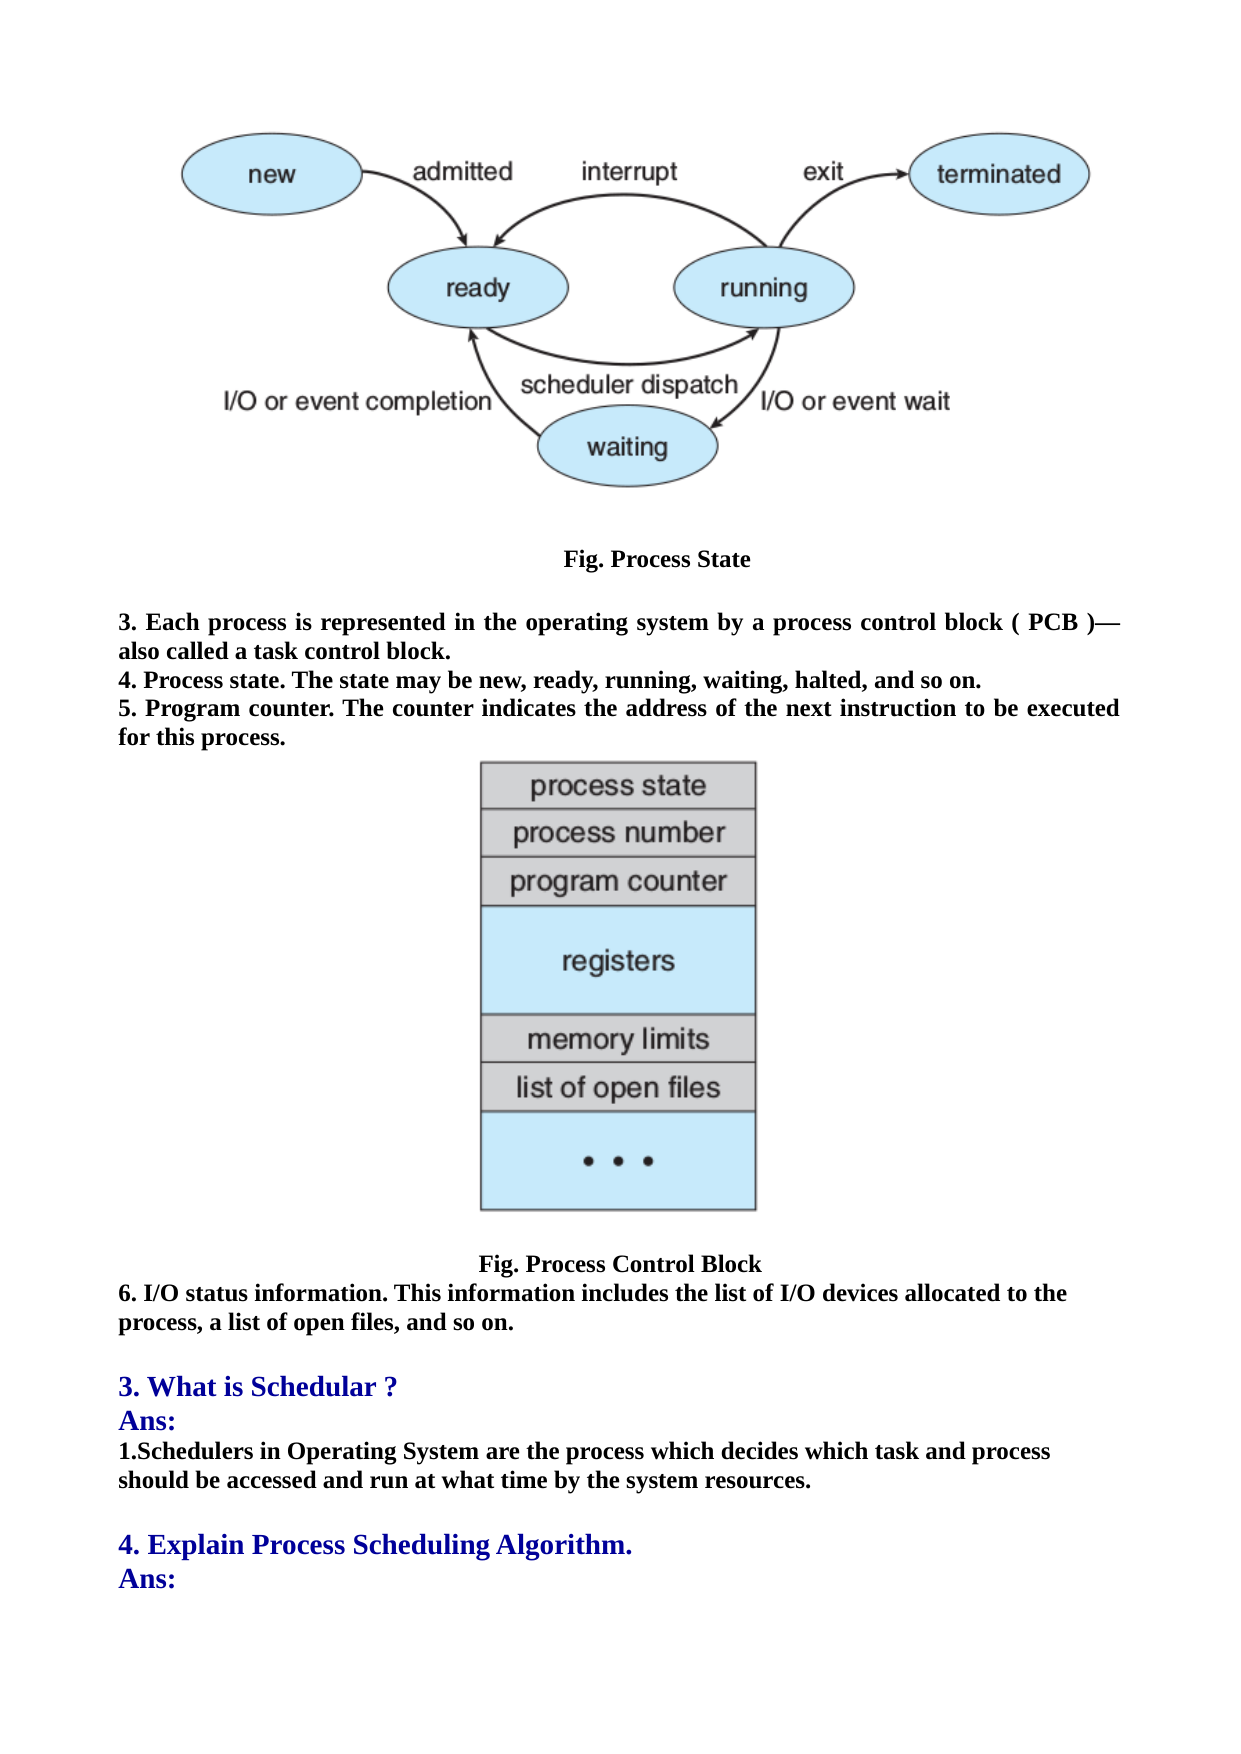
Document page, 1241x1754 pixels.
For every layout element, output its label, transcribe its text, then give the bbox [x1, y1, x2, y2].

text 5. Program counter. The counter indicates the address of the next instruction to be executed for this process. [118, 693, 1122, 751]
text 3. What is Schedular ? [118, 1369, 1122, 1403]
text Fig. Process State [118, 540, 1122, 574]
text 1.Schedulers in Operating System are the process which decides which task and process should be accessed and run at what time by the system resources. [118, 1436, 1122, 1494]
text Ans: [118, 1561, 1122, 1594]
text 4. Process state. The state may be new, ready, running, waiting, halted, and so on. [118, 665, 1122, 693]
text Ans: [118, 1403, 1122, 1436]
picture [118, 118, 1123, 507]
picture [449, 751, 791, 1223]
text Fig. Process Control Block [118, 1249, 1122, 1278]
text 3. Each process is represented in the operating system by a process control block ( PCB )—also called a task control block. [118, 607, 1122, 665]
text 4. Explain Process Scheduling Algorithm. [118, 1527, 1122, 1561]
text 6. I/O status information. This information includes the list of I/O devices allocated to the process, a list of open files, and so on. [118, 1278, 1122, 1336]
